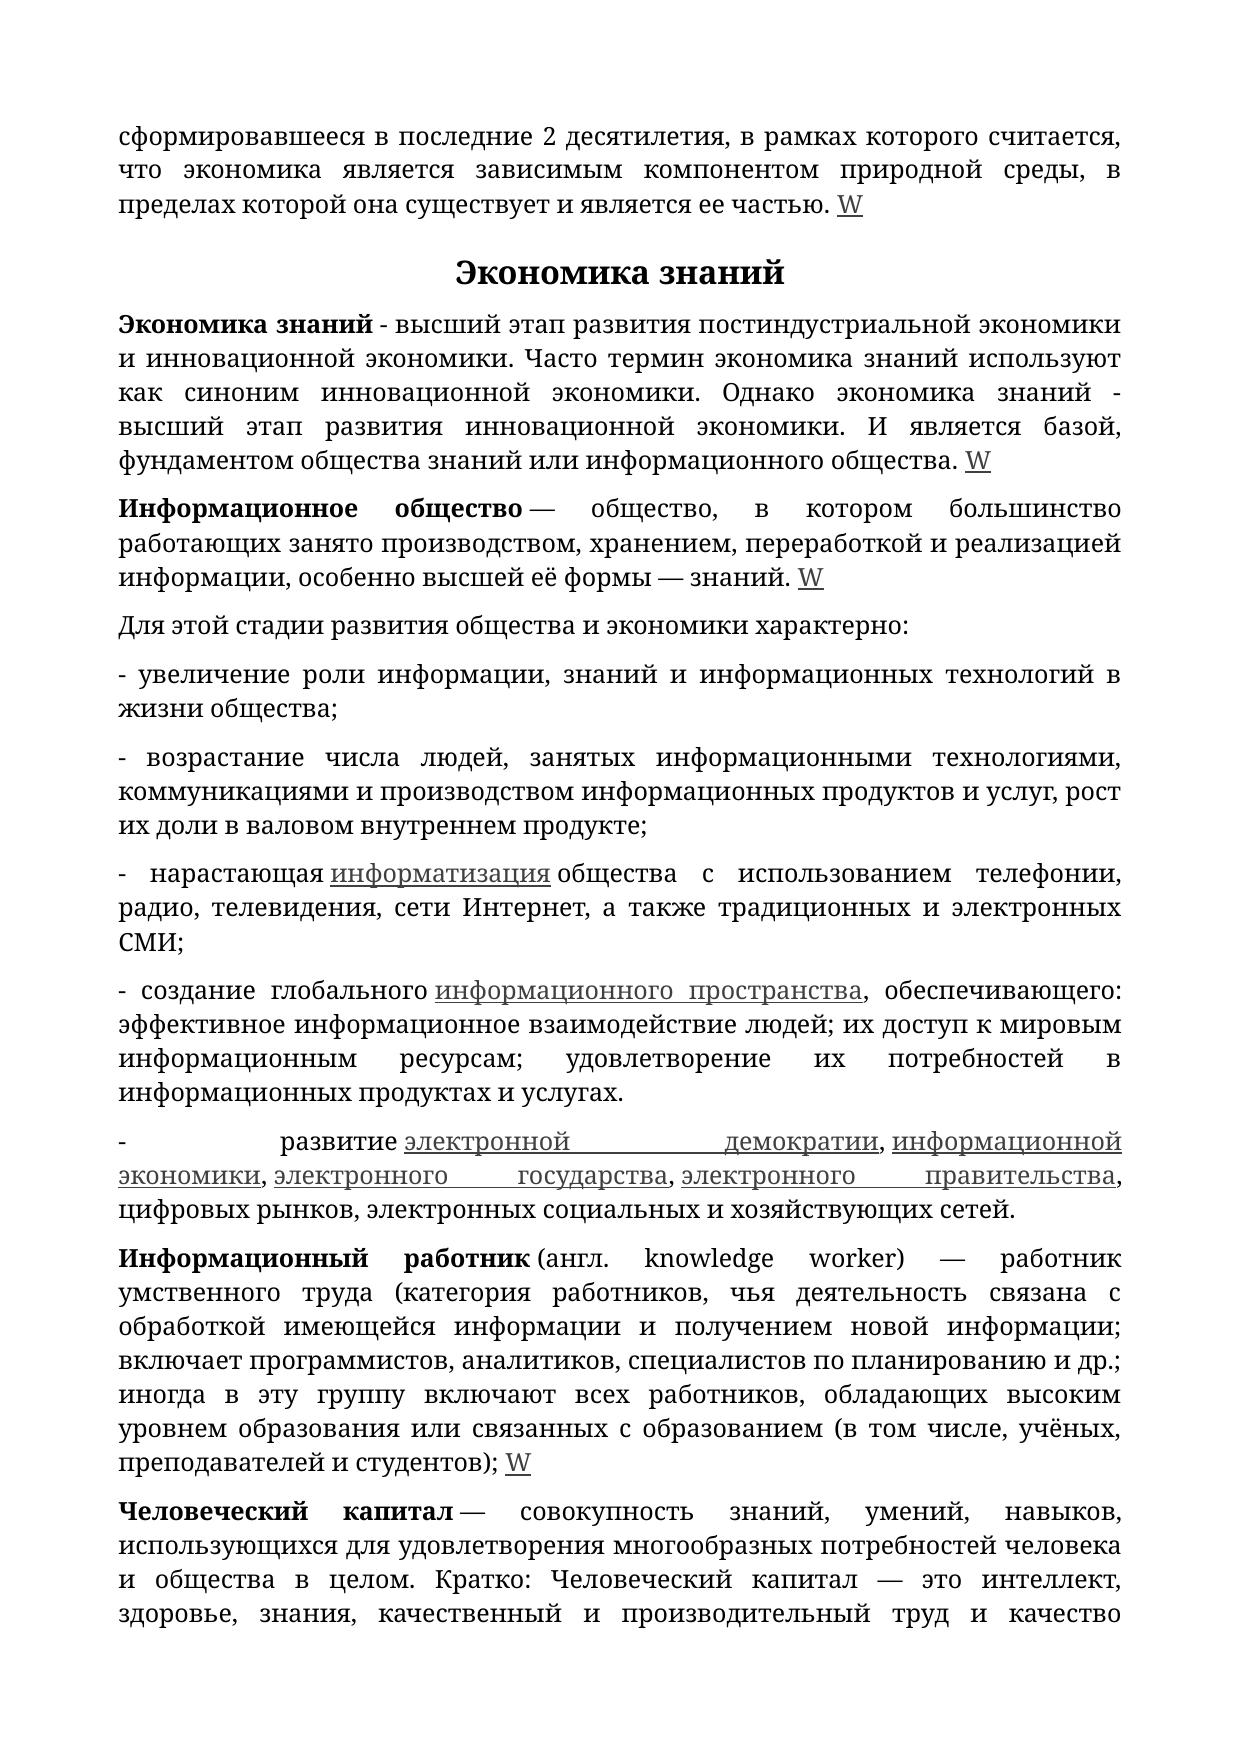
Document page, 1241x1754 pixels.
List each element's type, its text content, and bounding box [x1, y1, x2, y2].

subtitle Экономика знаний [118, 249, 1122, 294]
text - возрастание числа людей, занятых информационными технологиями, коммуникациями и производством информационных продуктов и услуг, рост их доли в валовом внутреннем продукте; [118, 739, 1122, 841]
text - создание глобального информационного пространства, обеспечивающего: эффективное информационное взаимодействие людей; их доступ к мировым информационным ресурсам; удовлетворение их потребностей в информационных продуктах и услугах. [118, 973, 1122, 1109]
text Экономика знаний - высший этап развития постиндустриальной экономики и инновационной экономики. Часто термин экономика знаний используют как синоним инновационной экономики. Однако экономика знаний - высший этап развития инновационной экономики. И является базой, фундаментом общества знаний или информационного общества. W [118, 306, 1122, 477]
text Человеческий капитал — совокупность знаний, умений, навыков, использующихся для удовлетворения многообразных потребностей человека и общества в целом. Кратко: Человеческий капитал — это интеллект, здоровье, знания, качественный и производительный труд и качество [118, 1493, 1122, 1630]
text Информационный работник (англ. knowledge worker) — работник умственного труда (категория работников, чья деятельность связана с обработкой имеющейся информации и получением новой информации; включает программистов, аналитиков, специалистов по планированию и др.; иногда в эту группу включают всех работников, обладающих высоким уровнем образования или связанных с образованием (в том числе, учёных, преподавателей и студентов); W [118, 1240, 1122, 1479]
text - развитие электронной демократии, информационной экономики, электронного государства, электронного правительства, цифровых рынков, электронных социальных и хозяйствующих сетей. [118, 1124, 1122, 1226]
text - нарастающая информатизация общества с использованием телефонии, радио, телевидения, сети Интернет, а также традиционных и электронных СМИ; [118, 856, 1122, 958]
text - увеличение роли информации, знаний и информационных технологий в жизни общества; [118, 657, 1122, 725]
text Информационное общество — общество, в котором большинство работающих занято производством, хранением, переработкой и реализацией информации, особенно высшей её формы — знаний. W [118, 491, 1122, 593]
text Для этой стадии развития общества и экономики характерно: [118, 608, 1122, 642]
text сформировавшееся в последние 2 десятилетия, в рамках которого считается, что экономика является зависимым компонентом природной среды, в пределах которой она существует и является ее частью. W [118, 118, 1122, 220]
